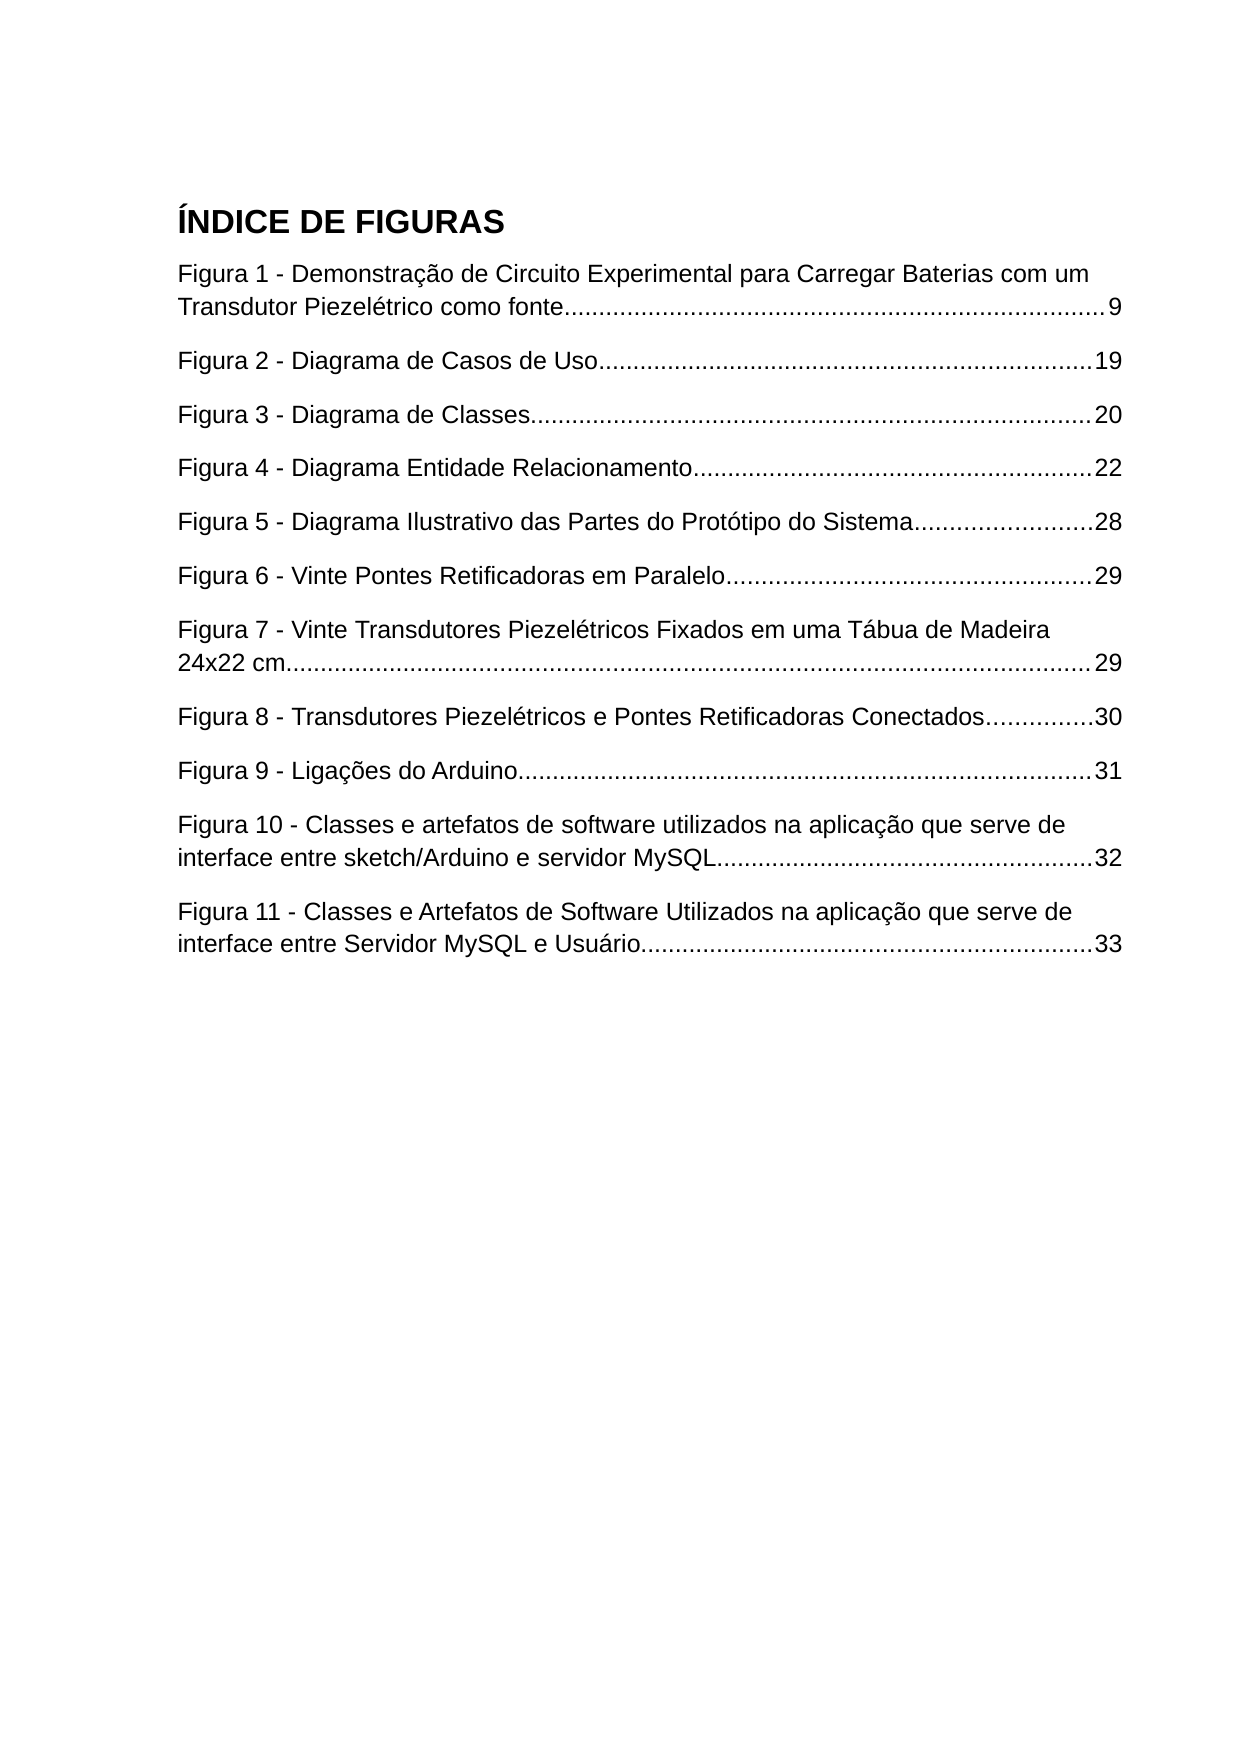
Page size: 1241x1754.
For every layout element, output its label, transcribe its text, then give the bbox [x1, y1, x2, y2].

text Figura 1 - Demonstração de Circuito Experimental para Carregar Baterias com um Transdutor Piezelétrico como fonte 9 [177, 259, 1122, 321]
text Figura 2 - Diagrama de Casos de Uso 19 [177, 346, 1122, 374]
text Figura 11 - Classes e Artefatos de Software Utilizados na aplicação que serve de interface entre Servidor MySQL e Usuário 33 [177, 896, 1122, 958]
text Figura 6 - Vinte Pontes Retificadoras em Paralelo 29 [177, 561, 1122, 590]
text Figura 7 - Vinte Transdutores Piezelétricos Fixados em uma Tábua de Madeira 24x22 cm 29 [177, 615, 1122, 677]
text Figura 10 - Classes e artefatos de software utilizados na aplicação que serve de interface entre sketch/Arduino e servidor MySQL 32 [177, 809, 1122, 871]
text Figura 4 - Diagrama Entidade Relacionamento 22 [177, 453, 1122, 482]
text Figura 5 - Diagrama Ilustrativo das Partes do Protótipo do Sistema 28 [177, 507, 1122, 536]
text Figura 9 - Ligações do Arduino 31 [177, 756, 1122, 784]
subtitle ÍNDICE DE FIGURAS [177, 202, 1122, 241]
text Figura 8 - Transdutores Piezelétricos e Pontes Retificadoras Conectados 30 [177, 702, 1122, 731]
text Figura 3 - Diagrama de Classes 20 [177, 399, 1122, 428]
